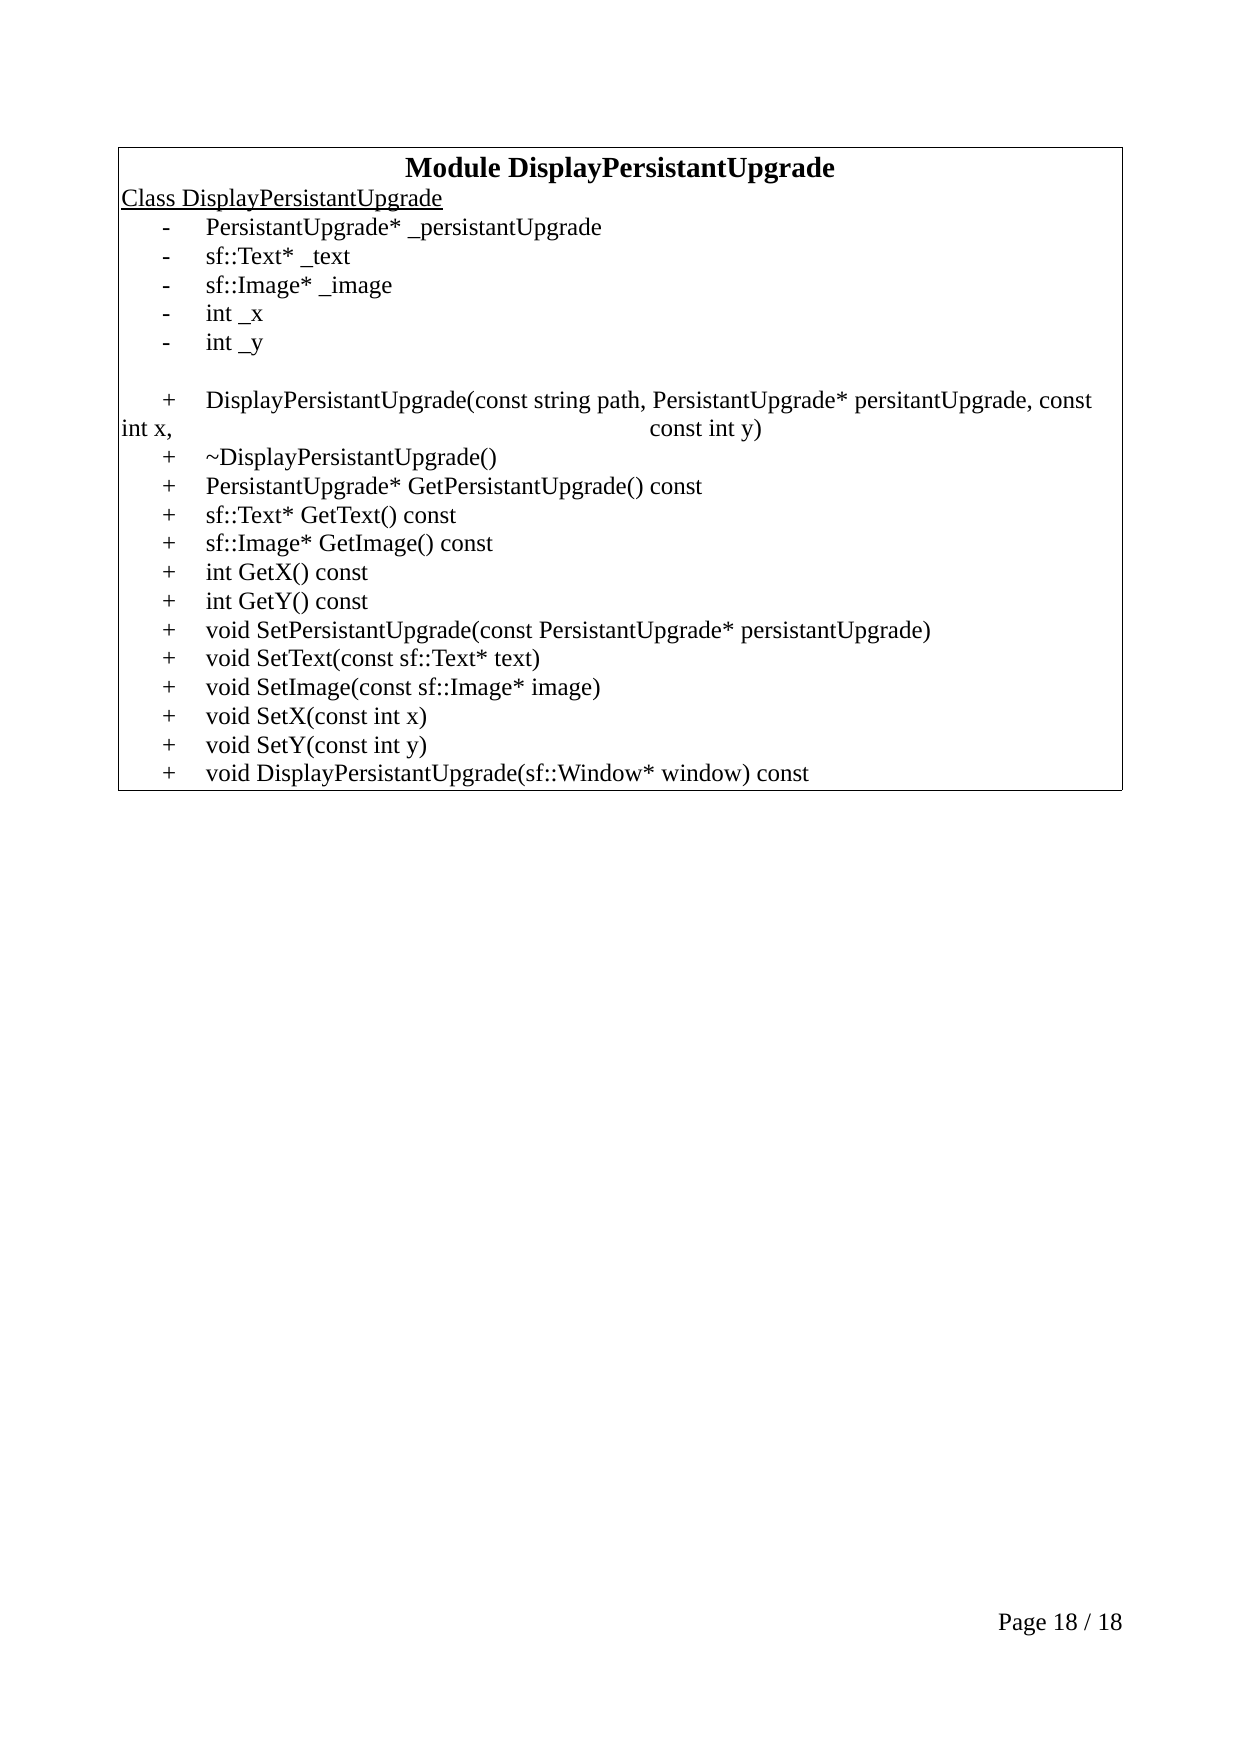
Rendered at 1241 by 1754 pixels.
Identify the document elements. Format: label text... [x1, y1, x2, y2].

text - PersistantUpgrade* _persistantUpgrade [119, 209, 1122, 238]
text Class DisplayPersistantUpgrade [119, 180, 1122, 209]
text - int _x [119, 295, 1122, 324]
text - sf::Text* _text [119, 238, 1122, 267]
text + int GetX() const [119, 554, 1122, 583]
text + void SetX(const int x) [119, 698, 1122, 727]
text + ~DisplayPersistantUpgrade() [119, 439, 1122, 468]
text + sf::Image* GetImage() const [119, 525, 1122, 554]
text + void SetY(const int y) [119, 727, 1122, 755]
text + sf::Text* GetText() const [119, 497, 1122, 525]
text + int GetY() const [119, 583, 1122, 612]
text - sf::Image* _image [119, 267, 1122, 295]
text + void SetImage(const sf::Image* image) [119, 669, 1122, 698]
text + void SetText(const sf::Text* text) [119, 640, 1122, 669]
text + void DisplayPersistantUpgrade(sf::Window* window) const [119, 755, 1122, 790]
text - int _y [119, 324, 1122, 356]
text + DisplayPersistantUpgrade(const string path, PersistantUpgrade* persitantUpgrade, const int x, const int y) [119, 382, 1122, 439]
text + PersistantUpgrade* GetPersistantUpgrade() const [119, 468, 1122, 497]
text + void SetPersistantUpgrade(const PersistantUpgrade* persistantUpgrade) [119, 612, 1122, 640]
text Module DisplayPersistantUpgrade [119, 148, 1122, 180]
